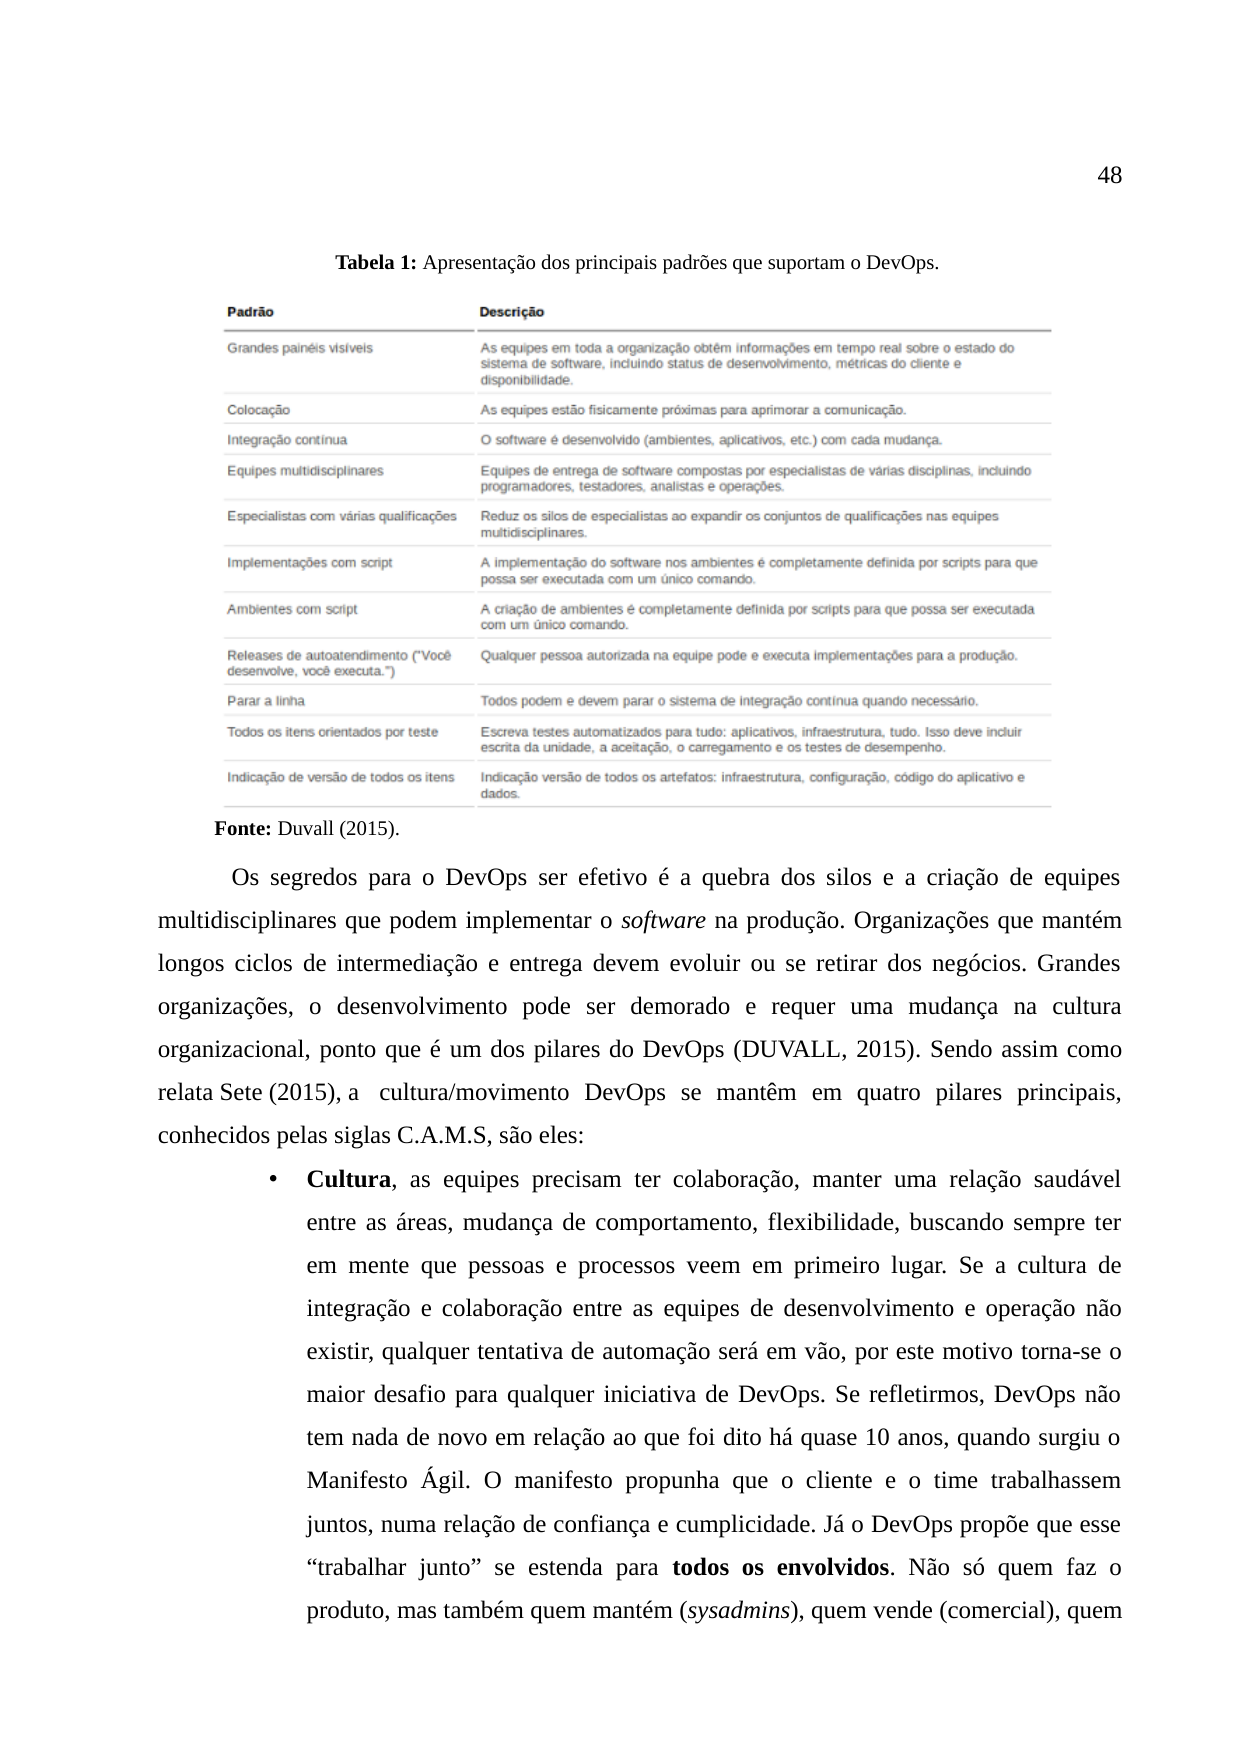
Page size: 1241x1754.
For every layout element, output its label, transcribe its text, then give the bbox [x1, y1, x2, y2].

text Fonte: Duvall (2015). [214, 299, 1066, 840]
list Cultura, as equipes precisam ter colaboração, manter uma relação saudável entre as áreas, mudança de comportamento, flexibilidade, buscando sempre ter em mente que pessoas e processos veem em primeiro lugar. Se a cultura de integração e colaboração entre as equipes de desenvolvimento e operação não existir, qualquer tentativa de automação será em vão, por este motivo torna-se o maior desafio para qualquer iniciativa de DevOps. Se refletirmos, DevOps não tem nada de novo em relação ao que foi dito há quase 10 anos, quando surgiu o Manifesto Ágil. O manifesto propunha que o cliente e o time trabalhassem juntos, numa relação de confiança e cumplicidade. Já o DevOps propõe que esse “trabalhar junto” se estenda para todos os envolvidos. Não só quem faz o produto, mas também quem mantém (sysadmins), quem vende (comercial), quem [269, 1164, 1122, 1624]
text Os segredos para o DevOps ser efetivo é a quebra dos silos e a criação de equipes multidisciplinares que podem implementar o software na produção. Organizações que mantém longos ciclos de intermediação e entrega devem evoluir ou se retirar dos negócios. Grandes organizações, o desenvolvimento pode ser demorado e requer uma mudança na cultura organizacional, ponto que é um dos pilares do DevOps (DUVALL, 2015). Sendo assim como relata Sete (2015), a cultura/movimento DevOps se mantêm em quatro pilares principais, conhecidos pelas siglas C.A.M.S, são eles: [158, 218, 1122, 1149]
text Tabela 1: Apresentação dos principais padrões que suportam o DevOps. [214, 250, 1066, 274]
picture [220, 299, 1060, 817]
